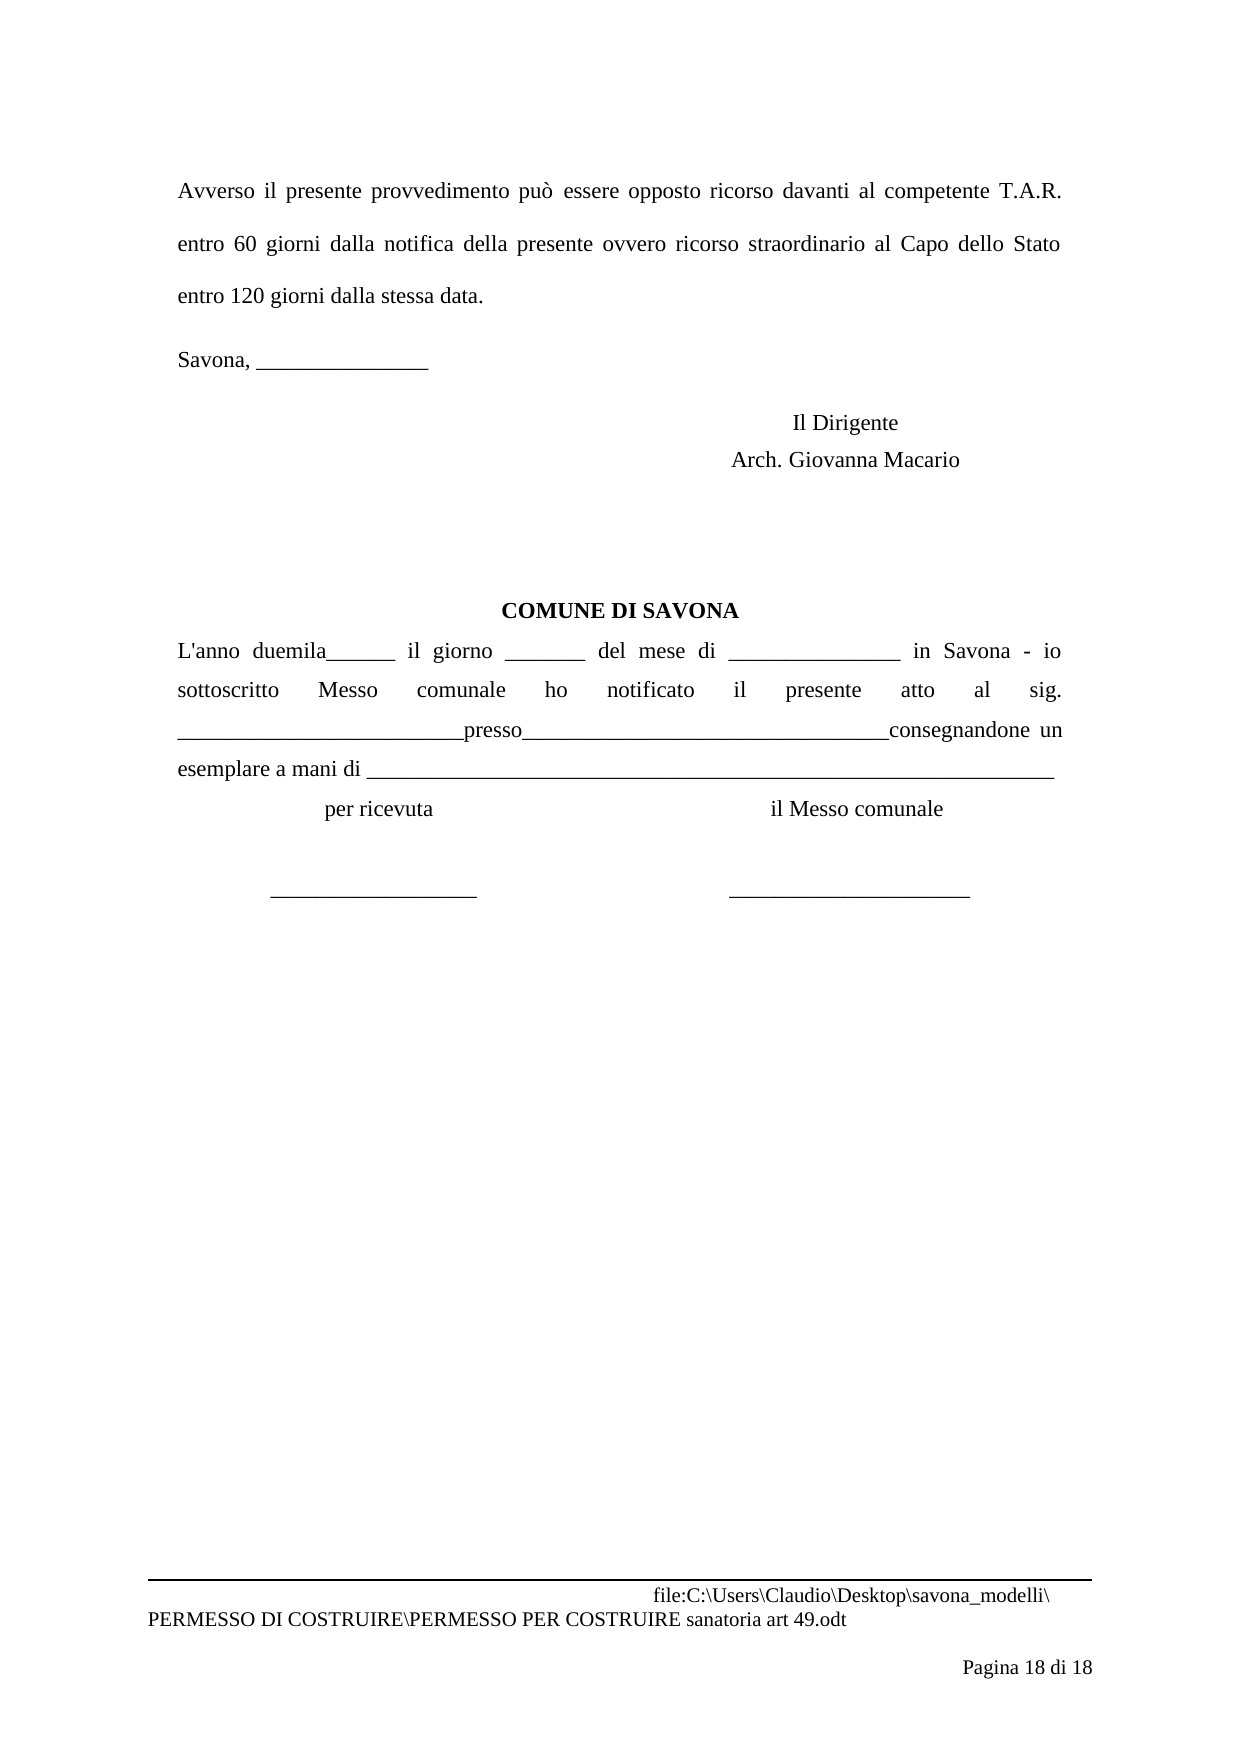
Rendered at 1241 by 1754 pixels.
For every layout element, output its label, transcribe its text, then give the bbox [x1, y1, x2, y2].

text __________________ ­­­­­­­­­­­­_____________________ [177, 874, 1063, 900]
text Avverso il presente provvedimento può essere opposto ricorso davanti al competente T.A.R. entro 60 giorni dalla notifica della presente ovvero ricorso straordinario al Capo dello Stato entro 120 giorni dalla stessa data. [177, 177, 1063, 309]
text per ricevuta il Messo comunale [177, 795, 1063, 821]
table_header [148, 399, 598, 472]
text COMUNE DI SAVONA [177, 597, 1063, 624]
text Savona, _______________ [177, 346, 1063, 372]
table_header Il Dirigente Arch. Giovanna Macario [598, 399, 1093, 472]
text L'anno duemila______ il giorno _______ del mese di _______________ in Savona - io sottoscritto Messo comunale ho notificato il presente atto al sig. _________________________presso________________________________consegnandone un esemplare a mani di ____________________________________________________________ [177, 637, 1063, 782]
